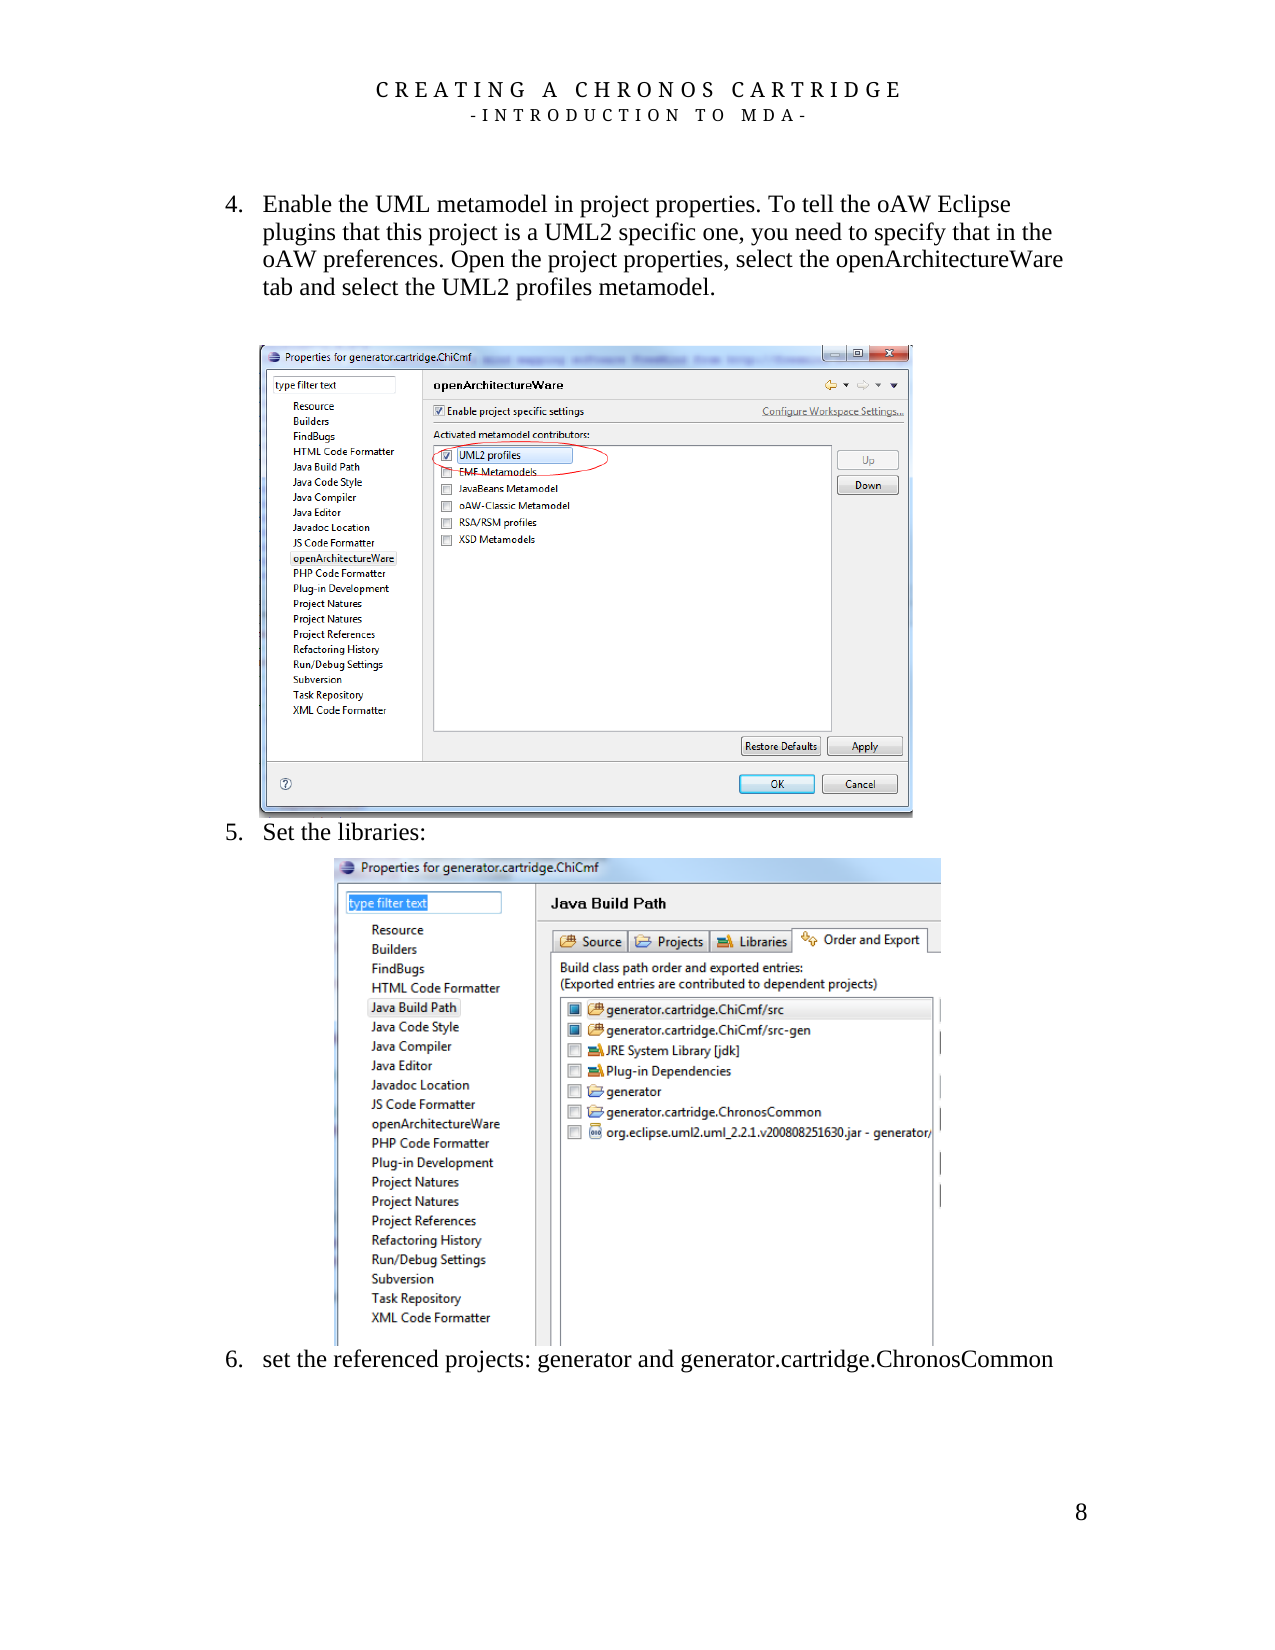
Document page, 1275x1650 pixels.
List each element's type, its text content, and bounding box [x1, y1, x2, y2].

picture [259, 345, 913, 818]
picture [334, 858, 941, 1346]
list set the referenced projects: generator and generator.cartridge.ChronosCommon [225, 858, 1087, 1373]
list Set the libraries: [225, 354, 1087, 846]
list Enable the UML metamodel in project properties. To tell the oAW Eclipse plugins that this project is a UML2 specific one, you need to specify that in the oAW preferences. Open the project properties, select the openArchitectureWare tab and select the UML2 profiles metamodel. [225, 190, 1087, 301]
